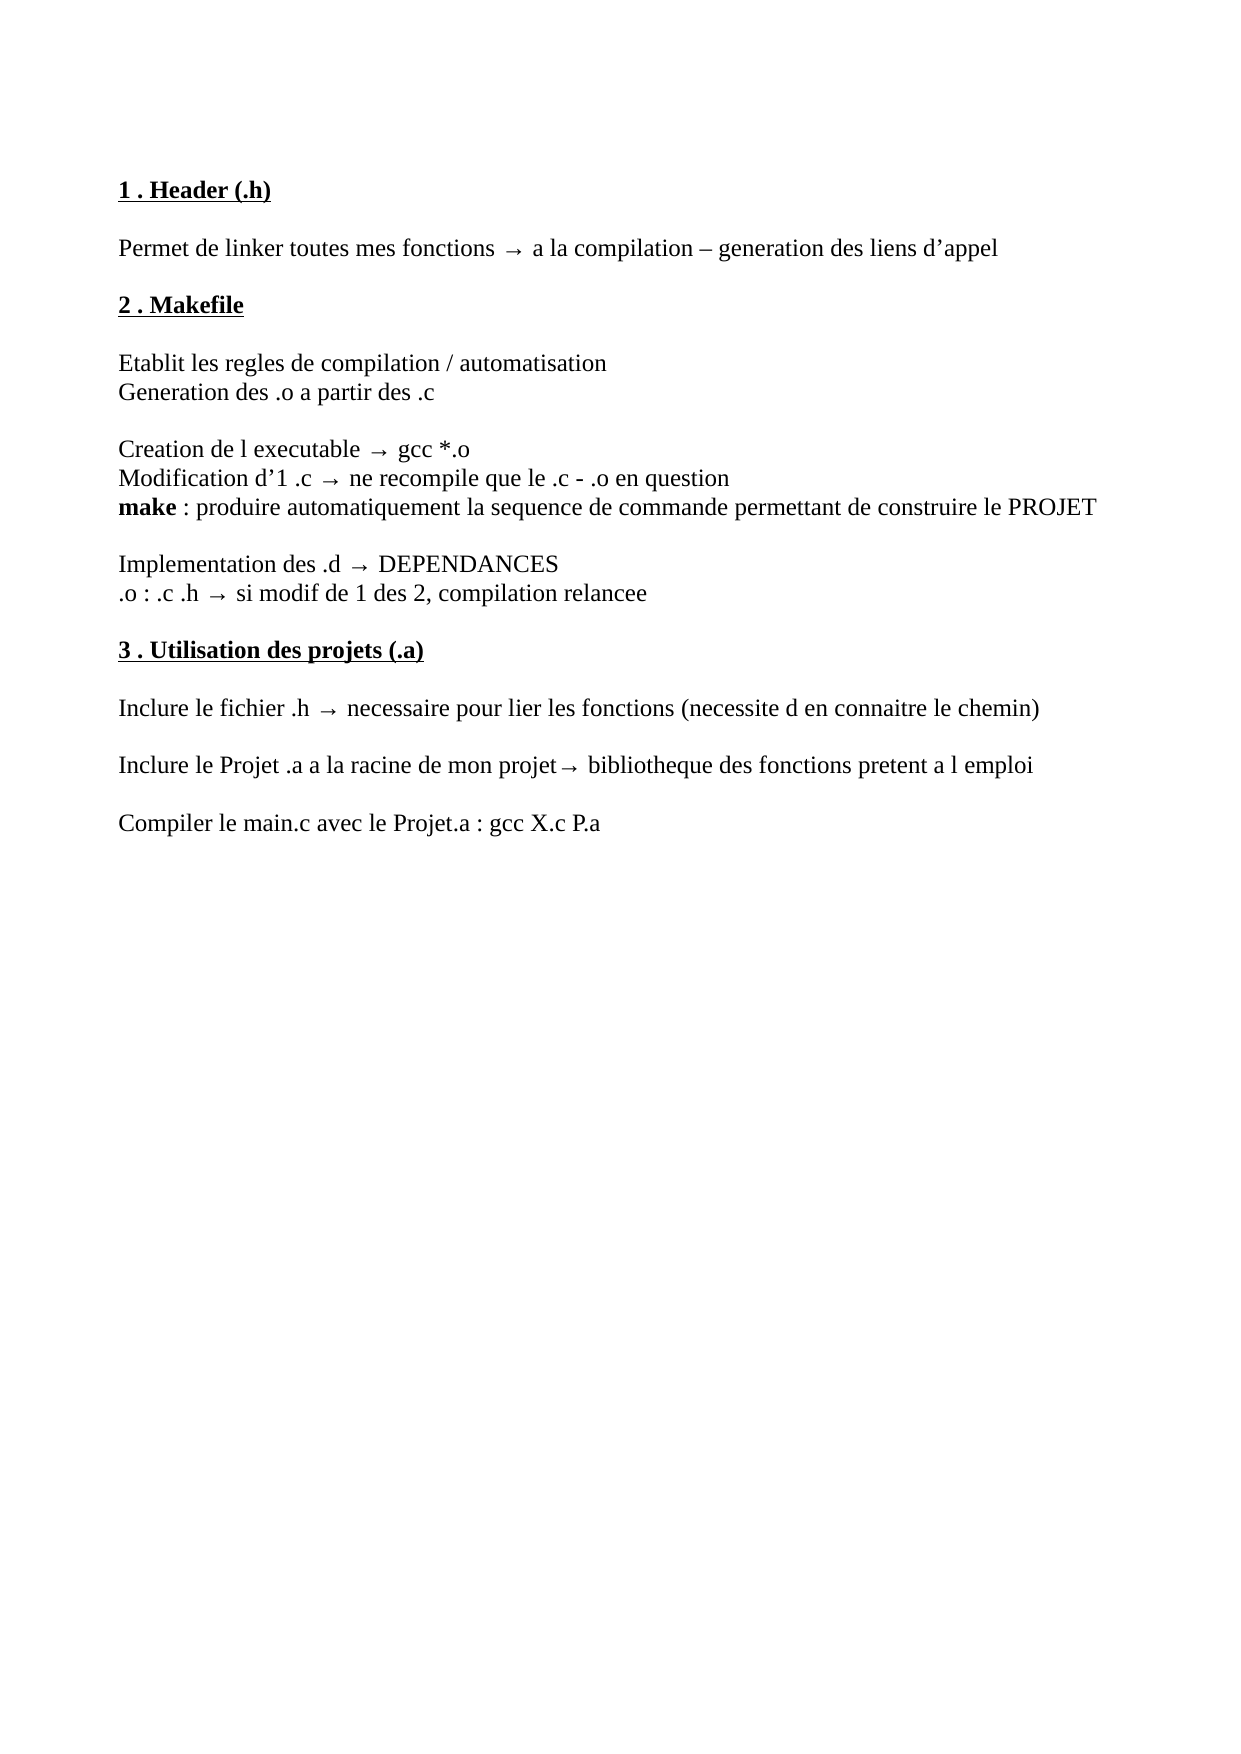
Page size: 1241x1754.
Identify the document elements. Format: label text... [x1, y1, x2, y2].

text 2 . Makefile [118, 291, 1122, 319]
text Generation des .o a partir des .c [118, 377, 1122, 406]
text Compiler le main.c avec le Projet.a : gcc X.c P.a [118, 808, 1122, 837]
text make : produire automatiquement la sequence de commande permettant de construire le PROJET [118, 492, 1122, 521]
text Inclure le fichier .h → necessaire pour lier les fonctions (necessite d en connaitre le chemin) [118, 693, 1122, 722]
text Etablit les regles de compilation / automatisation [118, 348, 1122, 377]
text Inclure le Projet .a a la racine de mon projet→ bibliotheque des fonctions pretent a l emploi [118, 751, 1122, 779]
text Permet de linker toutes mes fonctions → a la compilation – generation des liens d’appel [118, 233, 1122, 262]
text 1 . Header (.h) [118, 176, 1122, 204]
text Modification d’1 .c → ne recompile que le .c - .o en question [118, 463, 1122, 492]
text 3 . Utilisation des projets (.a) [118, 636, 1122, 664]
text .o : .c .h → si modif de 1 des 2, compilation relancee [118, 578, 1122, 607]
text Implementation des .d → DEPENDANCES [118, 549, 1122, 578]
text Creation de l executable → gcc *.o [118, 434, 1122, 463]
